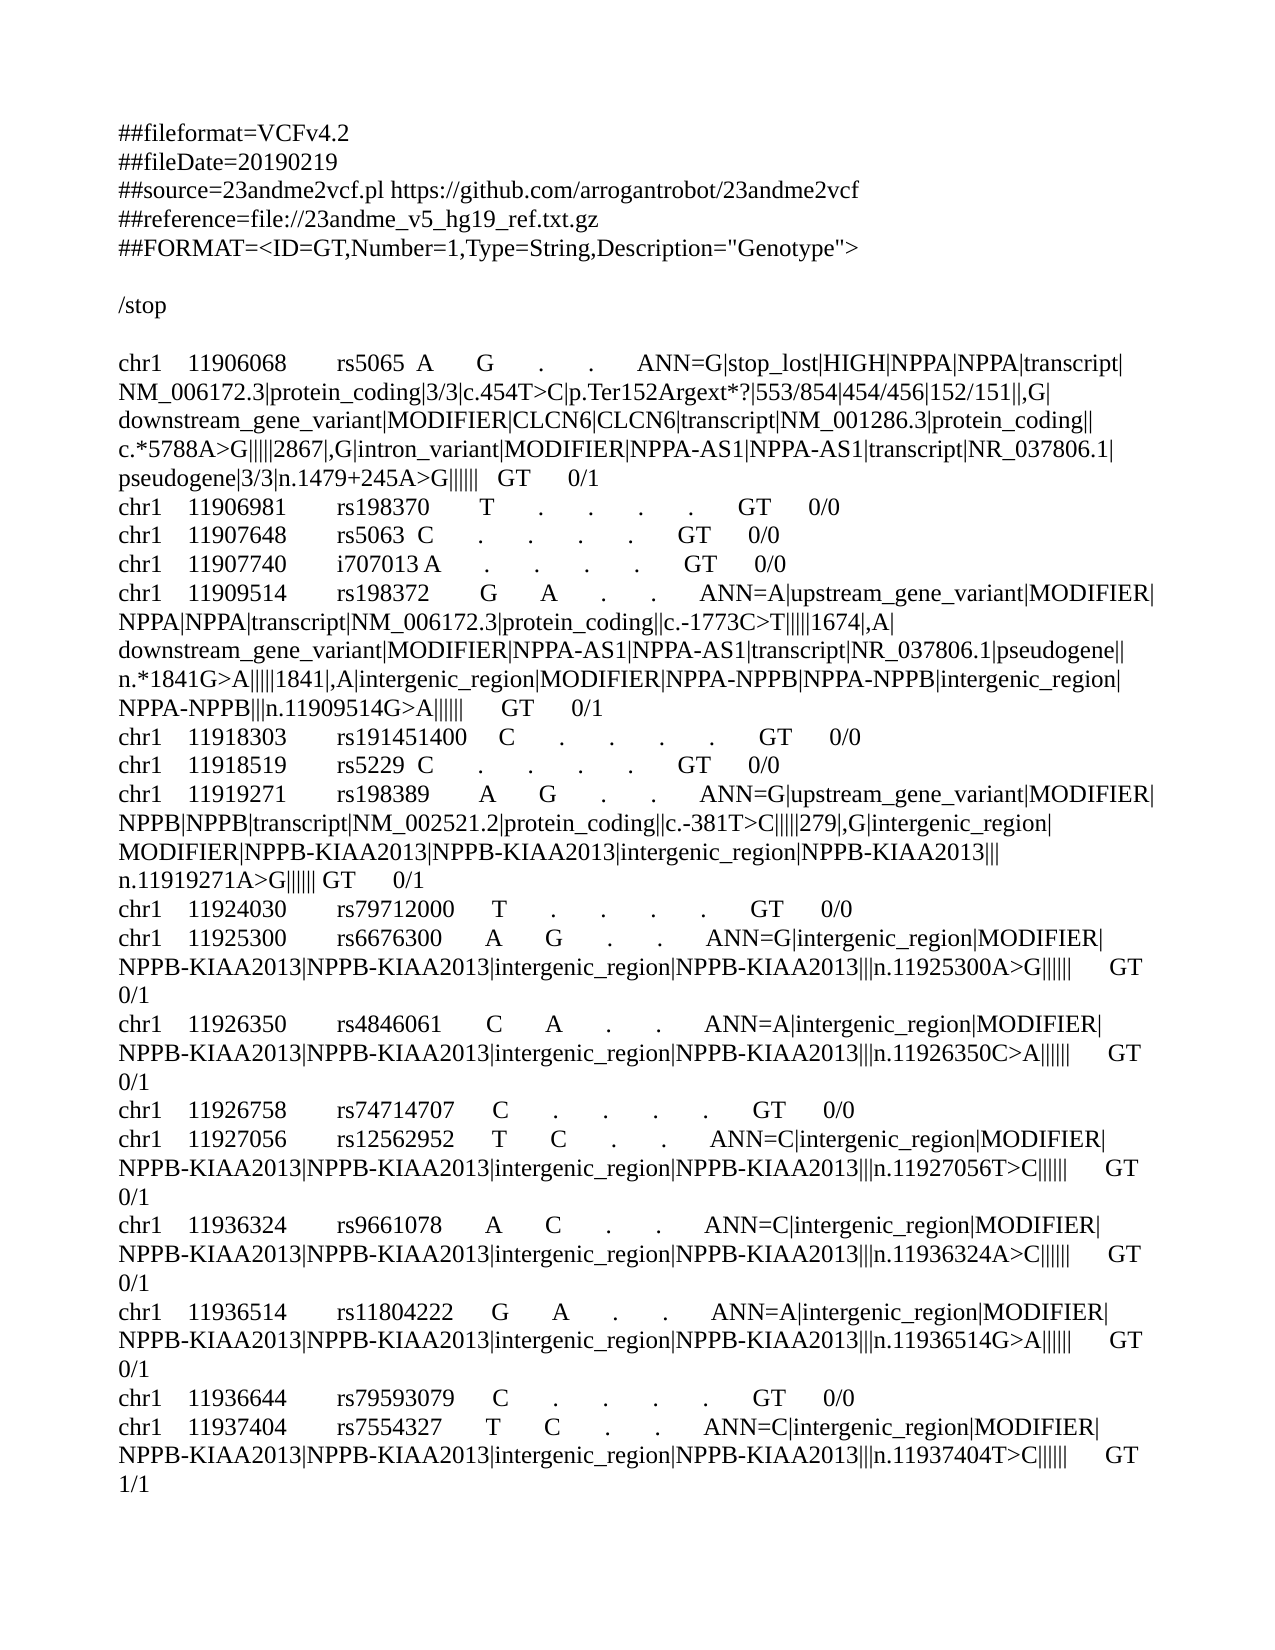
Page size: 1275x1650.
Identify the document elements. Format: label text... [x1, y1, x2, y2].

text chr1 11936514 rs11804222 G A . . ANN=A|intergenic_region|MODIFIER|NPPB-KIAA2013|NPPB-KIAA2013|intergenic_region|NPPB-KIAA2013|||n.11936514G>A|||||| GT 0/1 [118, 1297, 1157, 1383]
text /stop [118, 291, 1157, 319]
text chr1 11909514 rs198372 G A . . ANN=A|upstream_gene_variant|MODIFIER|NPPA|NPPA|transcript|NM_006172.3|protein_coding||c.-1773C>T|||||1674|,A|downstream_gene_variant|MODIFIER|NPPA-AS1|NPPA-AS1|transcript|NR_037806.1|pseudogene||n.*1841G>A|||||1841|,A|intergenic_region|MODIFIER|NPPA-NPPB|NPPA-NPPB|intergenic_region|NPPA-NPPB|||n.11909514G>A|||||| GT 0/1 [118, 578, 1157, 722]
text chr1 11918303 rs191451400 C . . . . GT 0/0 [118, 722, 1157, 751]
text chr1 11906981 rs198370 T . . . . GT 0/0 [118, 492, 1157, 521]
text chr1 11927056 rs12562952 T C . . ANN=C|intergenic_region|MODIFIER|NPPB-KIAA2013|NPPB-KIAA2013|intergenic_region|NPPB-KIAA2013|||n.11927056T>C|||||| GT 0/1 [118, 1124, 1157, 1211]
text chr1 11936644 rs79593079 C . . . . GT 0/0 [118, 1383, 1157, 1412]
text ##source=23andme2vcf.pl https://github.com/arrogantrobot/23andme2vcf [118, 176, 1157, 204]
text ##FORMAT=<ID=GT,Number=1,Type=String,Description="Genotype"> [118, 233, 1157, 262]
text ##reference=file://23andme_v5_hg19_ref.txt.gz [118, 204, 1157, 233]
text ##fileDate=20190219 [118, 147, 1157, 176]
text chr1 11936324 rs9661078 A C . . ANN=C|intergenic_region|MODIFIER|NPPB-KIAA2013|NPPB-KIAA2013|intergenic_region|NPPB-KIAA2013|||n.11936324A>C|||||| GT 0/1 [118, 1211, 1157, 1297]
text chr1 11926350 rs4846061 C A . . ANN=A|intergenic_region|MODIFIER|NPPB-KIAA2013|NPPB-KIAA2013|intergenic_region|NPPB-KIAA2013|||n.11926350C>A|||||| GT 0/1 [118, 1009, 1157, 1096]
text chr1 11907648 rs5063 C . . . . GT 0/0 [118, 521, 1157, 549]
text chr1 11937404 rs7554327 T C . . ANN=C|intergenic_region|MODIFIER|NPPB-KIAA2013|NPPB-KIAA2013|intergenic_region|NPPB-KIAA2013|||n.11937404T>C|||||| GT 1/1 [118, 1412, 1157, 1498]
text chr1 11907740 i707013 A . . . . GT 0/0 [118, 549, 1157, 578]
text chr1 11926758 rs74714707 C . . . . GT 0/0 [118, 1096, 1157, 1124]
text chr1 11919271 rs198389 A G . . ANN=G|upstream_gene_variant|MODIFIER|NPPB|NPPB|transcript|NM_002521.2|protein_coding||c.-381T>C|||||279|,G|intergenic_region|MODIFIER|NPPB-KIAA2013|NPPB-KIAA2013|intergenic_region|NPPB-KIAA2013|||n.11919271A>G|||||| GT 0/1 [118, 779, 1157, 894]
text ##fileformat=VCFv4.2 [118, 118, 1157, 147]
text chr1 11925300 rs6676300 A G . . ANN=G|intergenic_region|MODIFIER|NPPB-KIAA2013|NPPB-KIAA2013|intergenic_region|NPPB-KIAA2013|||n.11925300A>G|||||| GT 0/1 [118, 923, 1157, 1009]
text chr1 11918519 rs5229 C . . . . GT 0/0 [118, 751, 1157, 779]
text chr1 11906068 rs5065 A G . . ANN=G|stop_lost|HIGH|NPPA|NPPA|transcript|NM_006172.3|protein_coding|3/3|c.454T>C|p.Ter152Argext*?|553/854|454/456|152/151||,G|downstream_gene_variant|MODIFIER|CLCN6|CLCN6|transcript|NM_001286.3|protein_coding||c.*5788A>G|||||2867|,G|intron_variant|MODIFIER|NPPA-AS1|NPPA-AS1|transcript|NR_037806.1|pseudogene|3/3|n.1479+245A>G|||||| GT 0/1 [118, 348, 1157, 492]
text chr1 11924030 rs79712000 T . . . . GT 0/0 [118, 894, 1157, 923]
